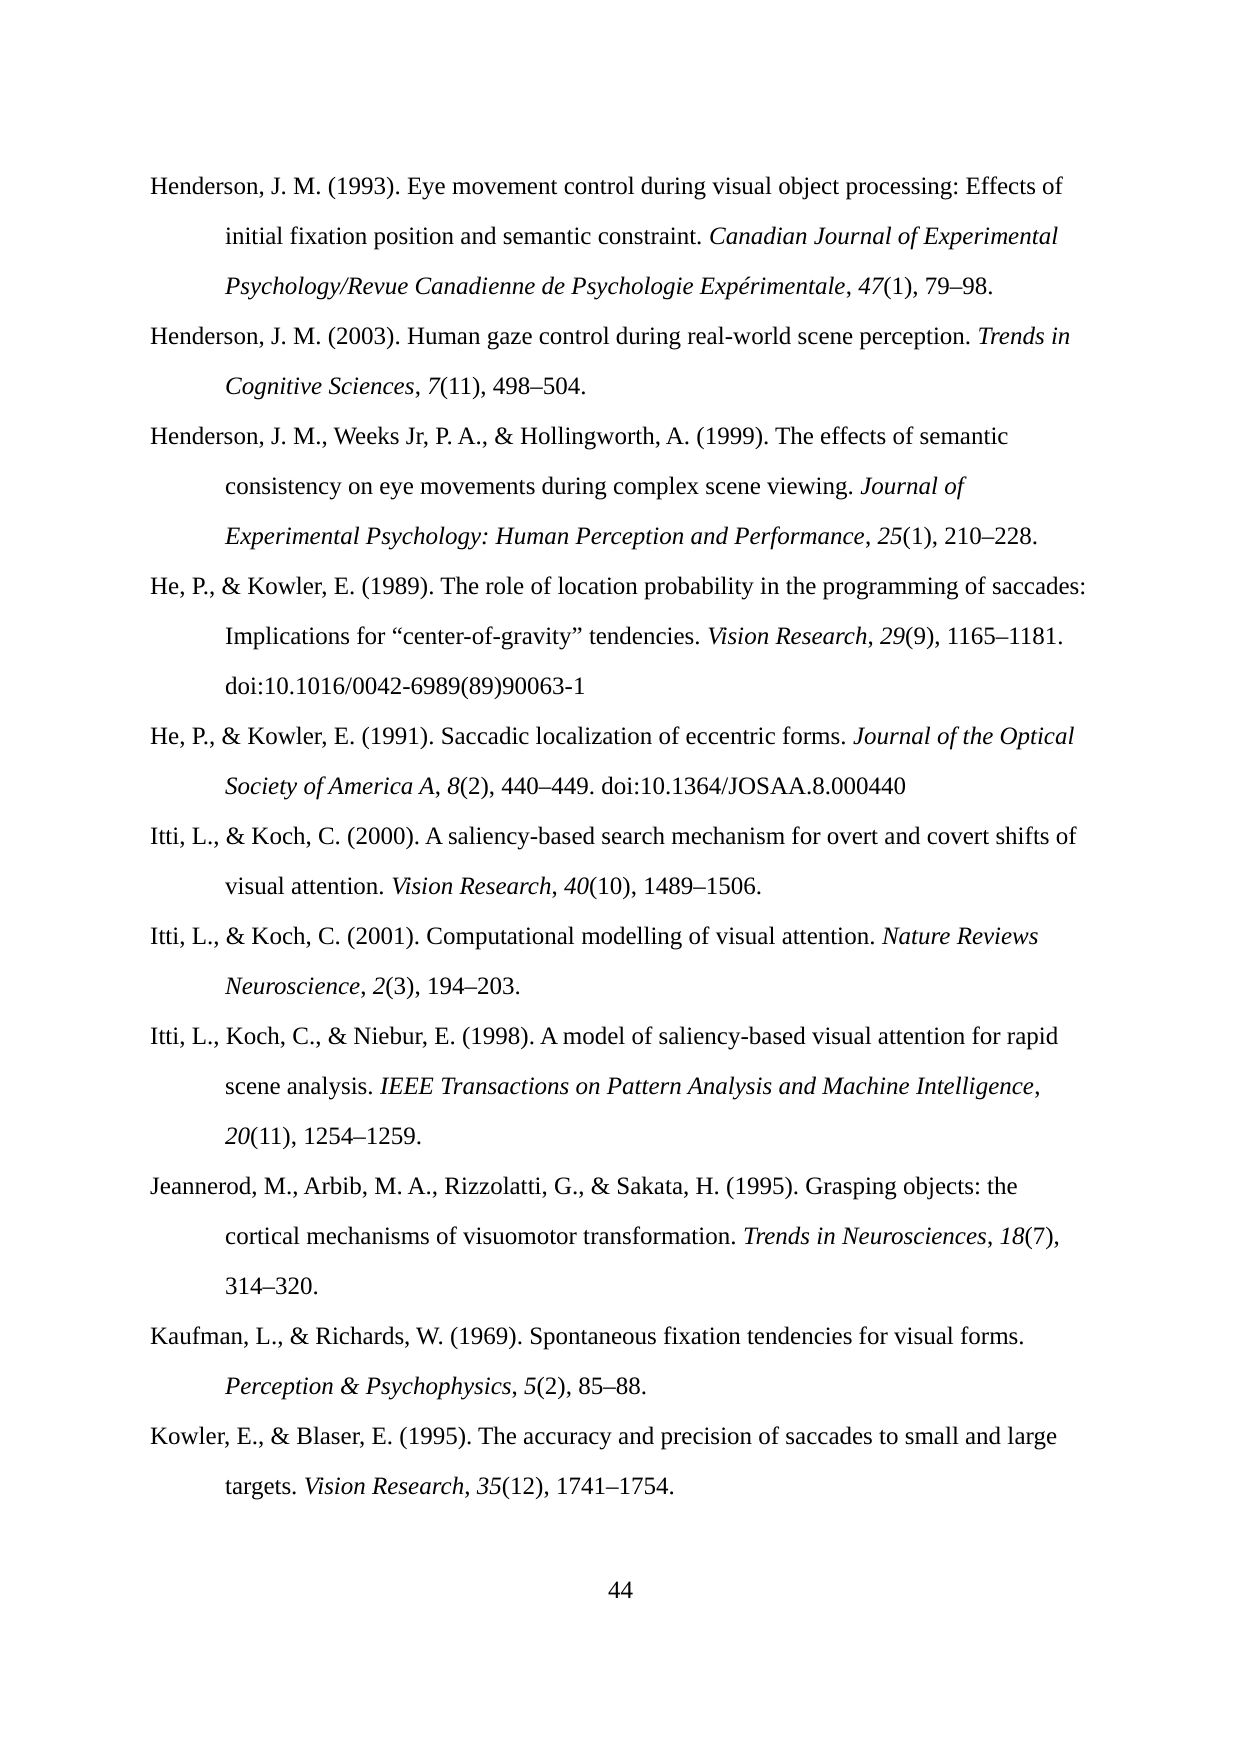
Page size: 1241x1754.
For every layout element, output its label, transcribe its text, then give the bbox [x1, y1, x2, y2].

text Henderson, J. M. (1993). Eye movement control during visual object processing: Effects of initial fixation position and semantic constraint. Canadian Journal of Experimental Psychology/Revue Canadienne de Psychologie Expérimentale, 47(1), 79–98. [150, 150, 1091, 300]
text Henderson, J. M. (2003). Human gaze control during real-world scene perception. Trends in Cognitive Sciences, 7(11), 498–504. [150, 300, 1091, 400]
text Jeannerod, M., Arbib, M. A., Rizzolatti, G., & Sakata, H. (1995). Grasping objects: the cortical mechanisms of visuomotor transformation. Trends in Neurosciences, 18(7), 314–320. [150, 1150, 1091, 1300]
text Itti, L., & Koch, C. (2001). Computational modelling of visual attention. Nature Reviews Neuroscience, 2(3), 194–203. [150, 900, 1091, 1000]
text Kowler, E., & Blaser, E. (1995). The accuracy and precision of saccades to small and large targets. Vision Research, 35(12), 1741–1754. [150, 1400, 1091, 1500]
text Itti, L., & Koch, C. (2000). A saliency-based search mechanism for overt and covert shifts of visual attention. Vision Research, 40(10), 1489–1506. [150, 800, 1091, 900]
text Itti, L., Koch, C., & Niebur, E. (1998). A model of saliency-based visual attention for rapid scene analysis. IEEE Transactions on Pattern Analysis and Machine Intelligence, 20(11), 1254–1259. [150, 1000, 1091, 1150]
text Kaufman, L., & Richards, W. (1969). Spontaneous fixation tendencies for visual forms. Perception & Psychophysics, 5(2), 85–88. [150, 1300, 1091, 1400]
text He, P., & Kowler, E. (1991). Saccadic localization of eccentric forms. Journal of the Optical Society of America A, 8(2), 440–449. doi:10.1364/JOSAA.8.000440 [150, 700, 1091, 800]
text Henderson, J. M., Weeks Jr, P. A., & Hollingworth, A. (1999). The effects of semantic consistency on eye movements during complex scene viewing. Journal of Experimental Psychology: Human Perception and Performance, 25(1), 210–228. [150, 400, 1091, 550]
text He, P., & Kowler, E. (1989). The role of location probability in the programming of saccades: Implications for “center-of-gravity” tendencies. Vision Research, 29(9), 1165–1181. doi:10.1016/0042-6989(89)90063-1 [150, 550, 1091, 700]
